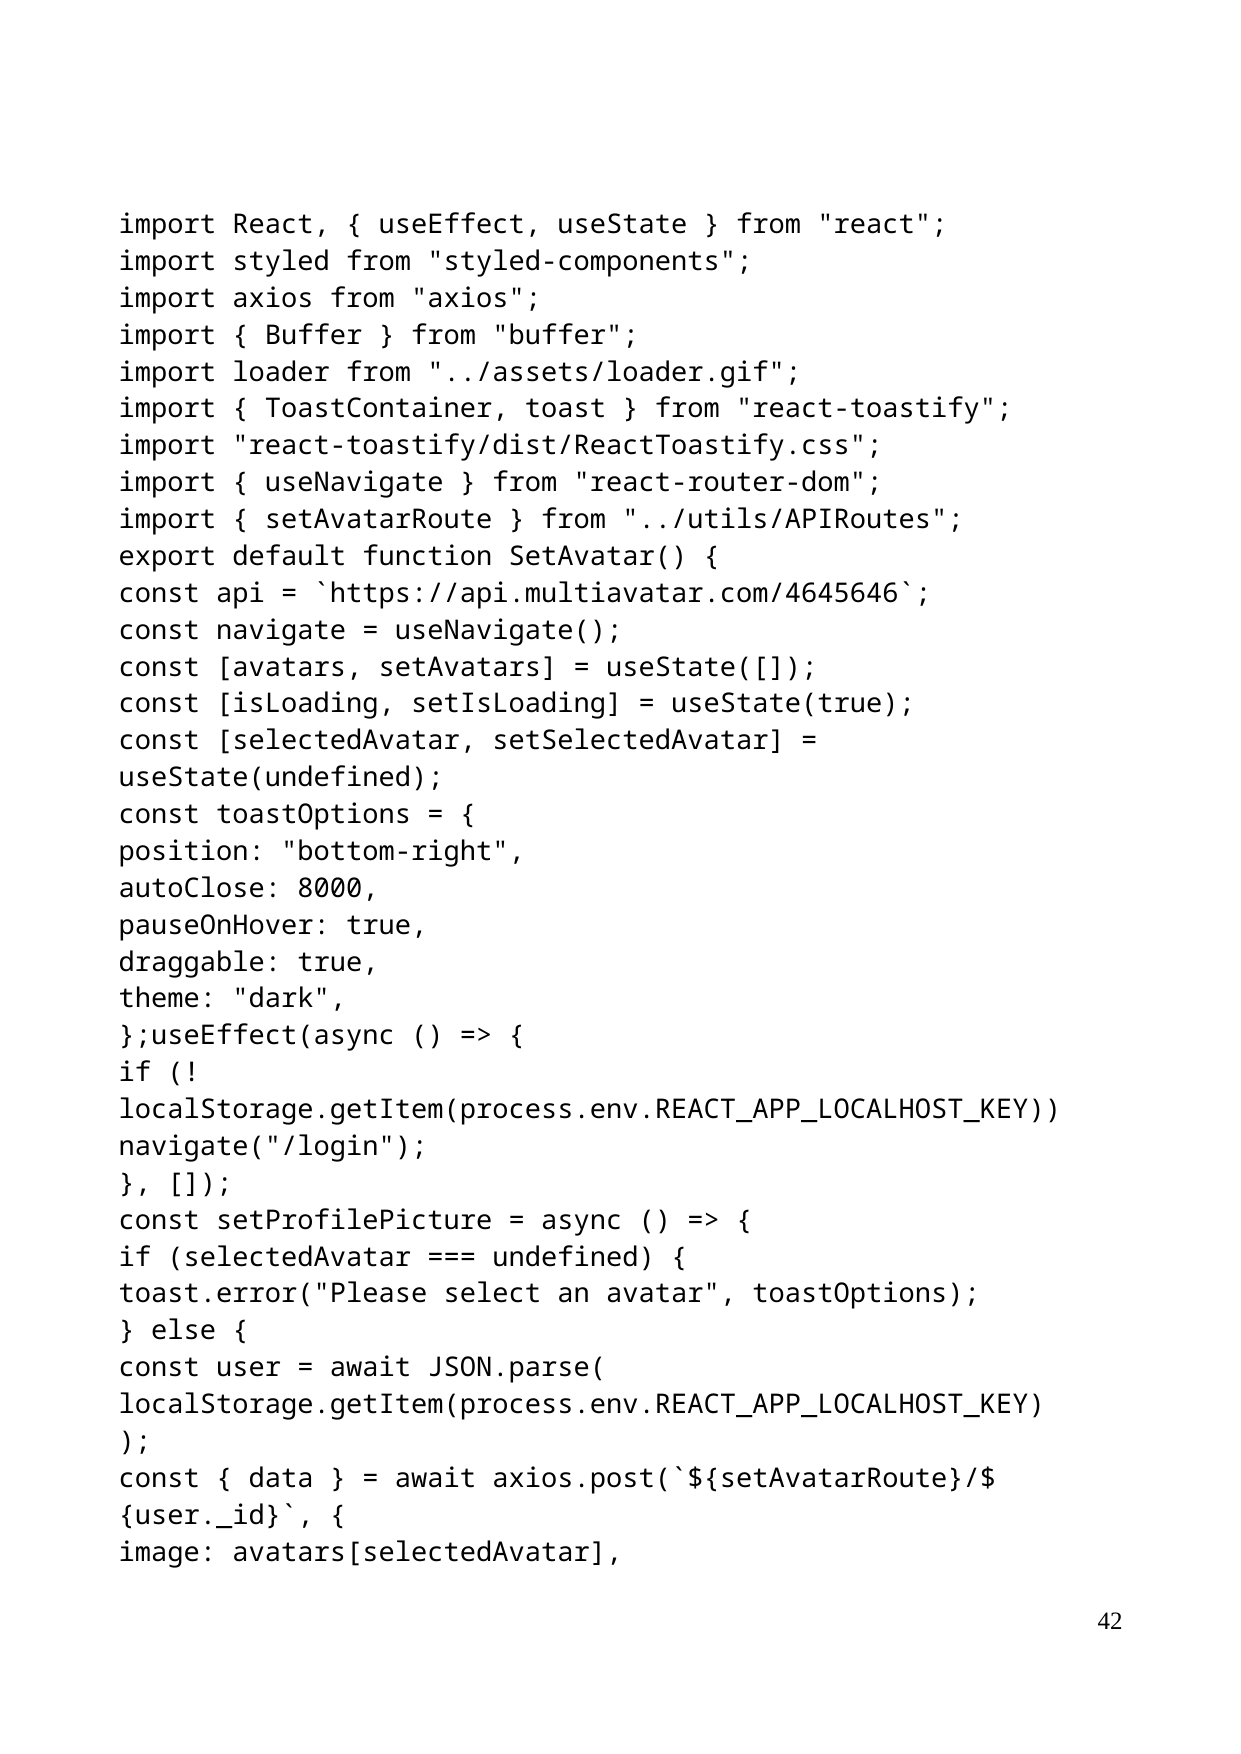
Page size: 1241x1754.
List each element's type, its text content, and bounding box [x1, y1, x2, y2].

text import { ToastContainer, toast } from "react-toastify"; [118, 389, 1122, 426]
text import axios from "axios"; [118, 278, 1122, 315]
text if (!localStorage.getItem(process.env.REACT_APP_LOCALHOST_KEY)) [118, 1053, 1122, 1126]
text const [isLoading, setIsLoading] = useState(true); [118, 684, 1122, 721]
text import { setAvatarRoute } from "../utils/APIRoutes"; [118, 499, 1122, 536]
text import "react-toastify/dist/ReactToastify.css"; [118, 426, 1122, 463]
text }, []); [118, 1163, 1122, 1200]
text position: "bottom-right", [118, 831, 1122, 868]
text toast.error("Please select an avatar", toastOptions); [118, 1274, 1122, 1311]
text const toastOptions = { [118, 794, 1122, 831]
text export default function SetAvatar() { [118, 536, 1122, 573]
text const navigate = useNavigate(); [118, 610, 1122, 647]
text const user = await JSON.parse( [118, 1348, 1122, 1384]
text draggable: true, [118, 942, 1122, 979]
text import React, { useEffect, useState } from "react"; [118, 204, 1122, 241]
text localStorage.getItem(process.env.REACT_APP_LOCALHOST_KEY) [118, 1384, 1122, 1421]
text import { useNavigate } from "react-router-dom"; [118, 463, 1122, 499]
text const [selectedAvatar, setSelectedAvatar] = useState(undefined); [118, 721, 1122, 794]
text if (selectedAvatar === undefined) { [118, 1237, 1122, 1274]
text import { Buffer } from "buffer"; [118, 315, 1122, 352]
text navigate("/login"); [118, 1126, 1122, 1163]
text pauseOnHover: true, [118, 905, 1122, 942]
text import styled from "styled-components"; [118, 241, 1122, 278]
text const { data } = await axios.post(`${setAvatarRoute}/${user._id}`, { [118, 1458, 1122, 1532]
text } else { [118, 1311, 1122, 1348]
text theme: "dark", [118, 979, 1122, 1016]
text const api = `https://api.multiavatar.com/4645646`; [118, 573, 1122, 610]
text };useEffect(async () => { [118, 1016, 1122, 1053]
text image: avatars[selectedAvatar], [118, 1532, 1122, 1569]
text const [avatars, setAvatars] = useState([]); [118, 647, 1122, 684]
text import loader from "../assets/loader.gif"; [118, 352, 1122, 389]
text autoClose: 8000, [118, 868, 1122, 905]
text ); [118, 1421, 1122, 1458]
text const setProfilePicture = async () => { [118, 1200, 1122, 1237]
